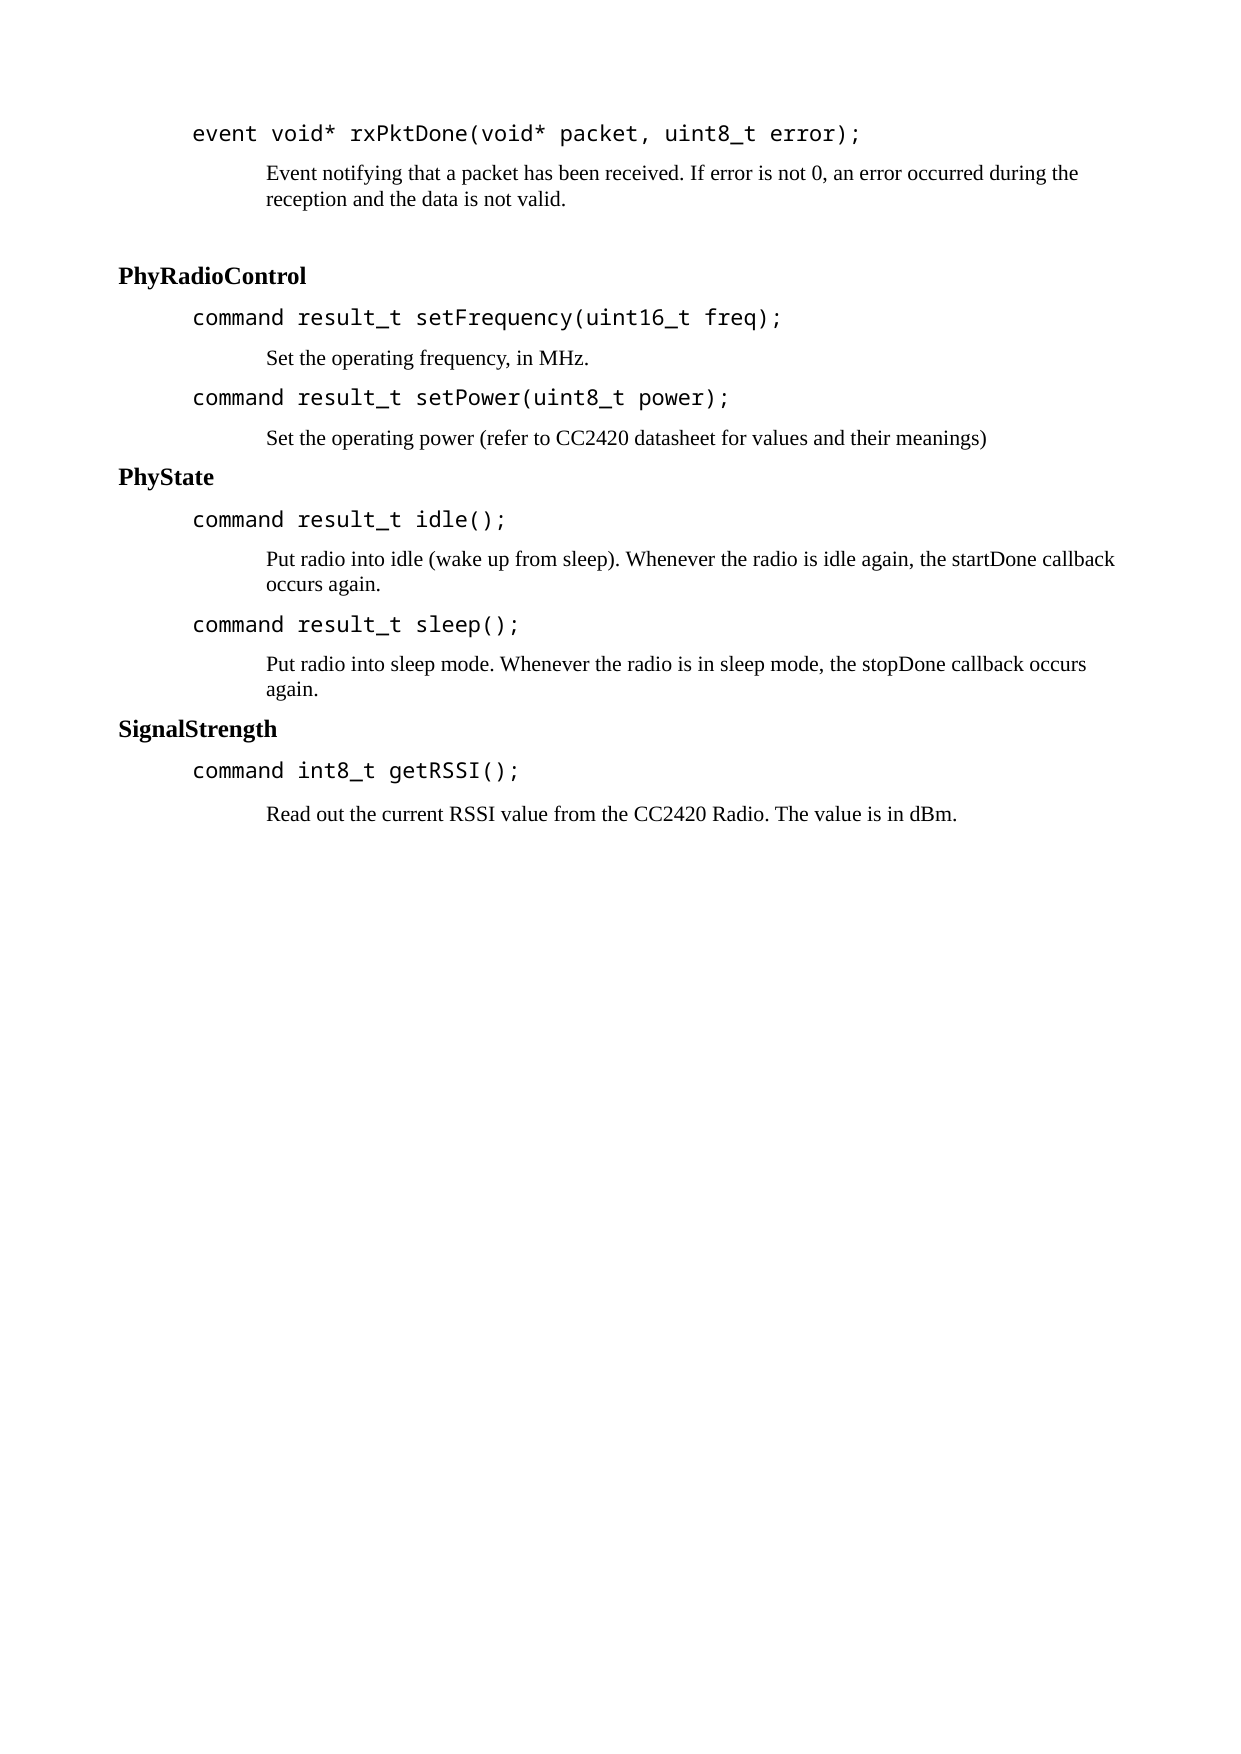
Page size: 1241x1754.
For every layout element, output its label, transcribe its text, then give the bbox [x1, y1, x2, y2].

text PhyState [118, 462, 1122, 491]
text Set the operating power (refer to CC2420 datasheet for values and their meanings) [118, 424, 1122, 450]
text command int8_t getRSSI(); [118, 755, 1122, 785]
text command result_t idle(); [118, 503, 1122, 533]
text Set the operating frequency, in MHz. [118, 344, 1122, 370]
text command result_t sleep(); [118, 609, 1122, 638]
text Event notifying that a packet has been received. If error is not 0, an error occurred during the reception and the data is not valid. [118, 160, 1122, 211]
text SignalStrength [118, 714, 1122, 743]
text command result_t setFrequency(uint16_t freq); [118, 302, 1122, 332]
text Put radio into idle (wake up from sleep). Whenever the radio is idle again, the startDone callback occurs again. [118, 546, 1122, 596]
text event void* rxPktDone(void* packet, uint8_t error); [118, 118, 1122, 148]
text command result_t setPower(uint8_t power); [118, 382, 1122, 412]
text Read out the current RSSI value from the CC2420 Radio. The value is in dBm. [118, 797, 1122, 827]
text Put radio into sleep mode. Whenever the radio is in sleep mode, the stopDone callback occurs again. [118, 651, 1122, 701]
text PhyRadioControl [118, 261, 1122, 290]
